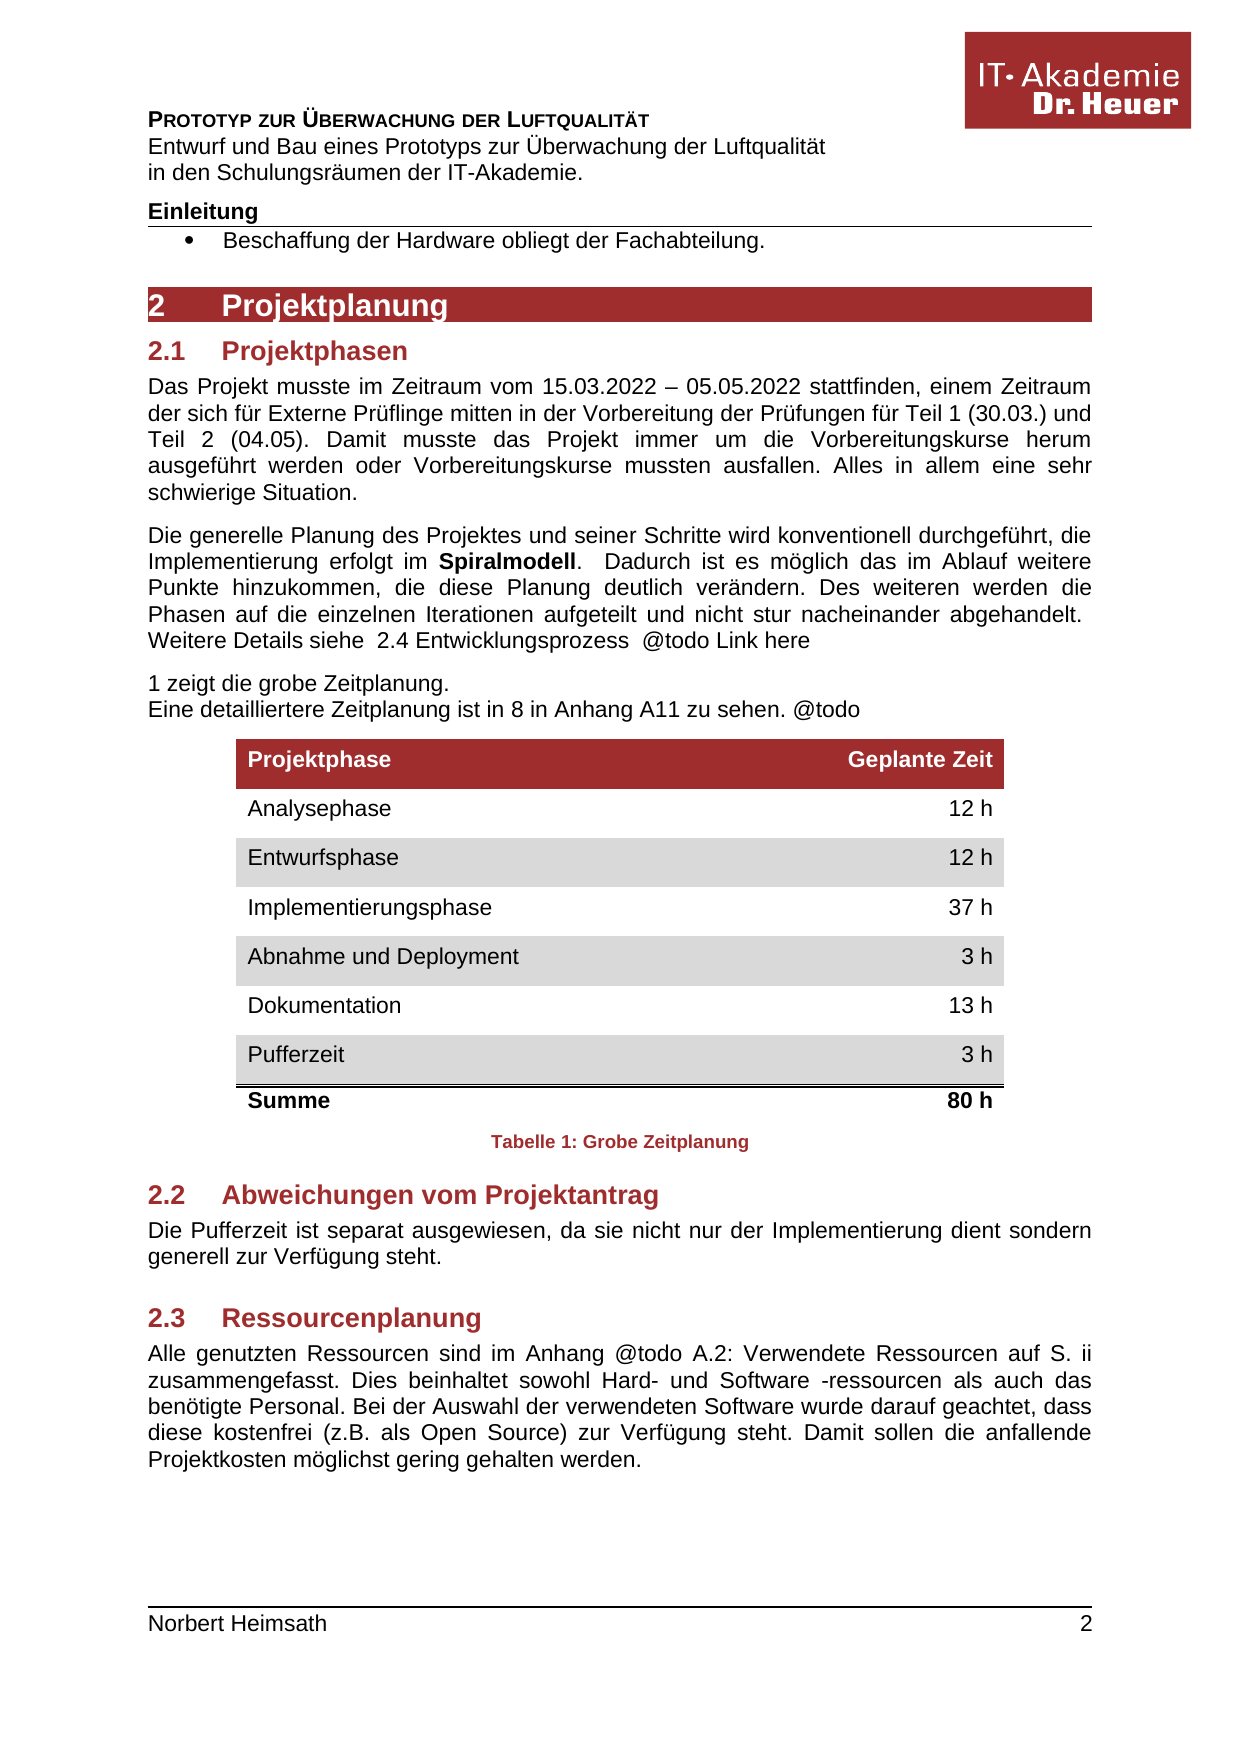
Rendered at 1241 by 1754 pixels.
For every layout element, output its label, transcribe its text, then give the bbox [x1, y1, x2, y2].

table_cell 3 h [620, 936, 1004, 986]
list Beschaffung der Hardware obliegt der Fachabteilung. [185, 227, 1092, 254]
table_cell 3 h [620, 1035, 1004, 1084]
table_cell Summe [236, 1088, 620, 1130]
text Das Projekt musste im Zeitraum vom 15.03.2022 – 05.05.2022 stattfinden, einem Zeitraum der sich für Externe Prüflinge mitten in der Vorbereitung der Prüfungen für Teil 1 (30.03.) und Teil 2 (04.05). Damit musste das Projekt immer um die Vorbereitungskurse herum ausgeführt werden oder Vorbereitungskurse mussten ausfallen. Alles in allem eine sehr schwierige Situation. [148, 373, 1092, 505]
table_cell Pufferzeit [236, 1035, 620, 1084]
table_cell 12 h [620, 838, 1004, 887]
table_header Projektphase [236, 739, 620, 789]
subtitle Projektplanung [148, 287, 1092, 322]
table_cell Dokumentation [236, 986, 620, 1035]
text Alle genutzten Ressourcen sind im Anhang @todo A.2: Verwendete Ressourcen auf S. ii zusammengefasst. Dies beinhaltet sowohl Hard- und Software -ressourcen als auch das benötigte Personal. Bei der Auswahl der verwendeten Software wurde darauf geachtet, dass diese kostenfrei (z.B. als Open Source) zur Verfügung steht. Damit sollen die anfallende Projektkosten möglichst gering gehalten werden. [148, 1340, 1092, 1472]
table_cell Analysephase [236, 789, 620, 838]
text Die generelle Planung des Projektes und seiner Schritte wird konventionell durchgeführt, die Implementierung erfolgt im Spiralmodell. Dadurch ist es möglich das im Ablauf weitere Punkte hinzukommen, die diese Planung deutlich verändern. Des weiteren werden die Phasen auf die einzelnen Iterationen aufgeteilt und nicht stur nacheinander abgehandelt. Weitere Details siehe 2.4 Entwicklungsprozess @todo Link here [148, 522, 1092, 653]
text Tabelle 1: Grobe Zeitplanung [148, 1130, 1092, 1152]
table_cell Implementierungsphase [236, 887, 620, 936]
text Tabelle 1 zeigt die grobe Zeitplanung. Eine detailliertere Zeitplanung ist in Tabelle 8 in Anhang A11 zu sehen. @todo [148, 670, 1092, 723]
table_cell 37 h [620, 887, 1004, 936]
subtitle Ressourcenplanung [148, 1302, 1092, 1334]
table_cell 12 h [620, 789, 1004, 838]
list Die Pufferzeit ist separat ausgewiesen, da sie nicht nur der Implementierung dient sondern generell zur Verfügung steht. [148, 1217, 1092, 1270]
table_header Geplante Zeit [620, 739, 1004, 789]
table_cell Abnahme und Deployment [236, 936, 620, 986]
table_cell 13 h [620, 986, 1004, 1035]
table_cell Entwurfsphase [236, 838, 620, 887]
subtitle Abweichungen vom Projektantrag [148, 1179, 1092, 1211]
subtitle Projektphasen [148, 335, 1092, 367]
table_cell 80 h [620, 1088, 1004, 1130]
